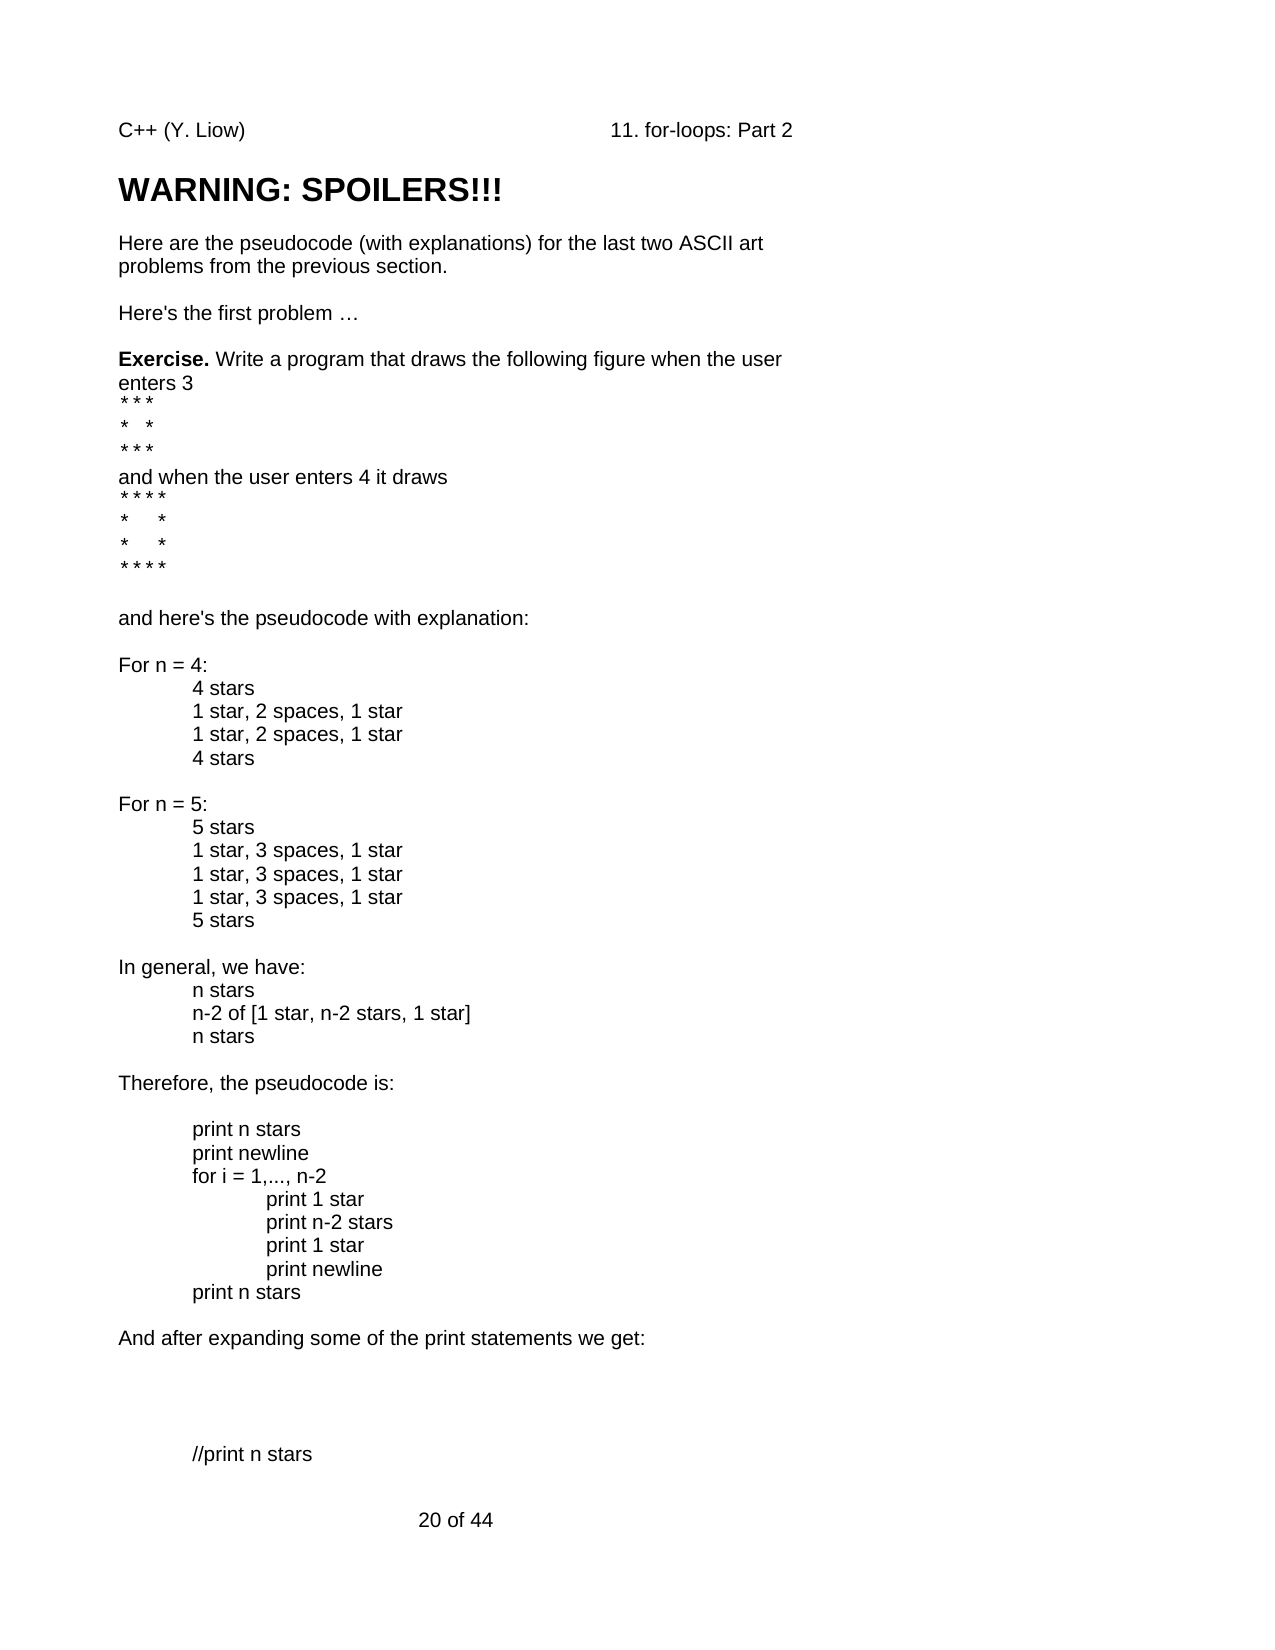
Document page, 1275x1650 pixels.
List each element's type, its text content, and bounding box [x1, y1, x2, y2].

text print n-2 stars [118, 1211, 793, 1234]
text 1 star, 3 spaces, 1 star [118, 886, 793, 909]
text n stars [118, 1025, 793, 1048]
text Exercise. Write a program that draws the following figure when the user enters 3 [118, 348, 793, 394]
text 1 star, 2 spaces, 1 star [118, 700, 793, 723]
text Here's the first problem … [118, 301, 793, 325]
text and when the user enters 4 it draws [118, 465, 793, 488]
text and here's the pseudocode with explanation: [118, 607, 793, 630]
text 4 stars [118, 676, 793, 700]
text print 1 star [118, 1187, 793, 1211]
text In general, we have: [118, 955, 793, 978]
text * * [118, 418, 793, 442]
text //print n stars [118, 1443, 793, 1466]
text **** [118, 488, 793, 512]
text Here are the pseudocode (with explanations) for the last two ASCII art problems from the previous section. [118, 232, 793, 278]
text *** [118, 442, 793, 465]
text n-2 of [1 star, n-2 stars, 1 star] [118, 1002, 793, 1025]
text print 1 star [118, 1234, 793, 1257]
text for i = 1,..., n-2 [118, 1164, 793, 1187]
text print n stars [118, 1280, 793, 1304]
text 5 stars [118, 909, 793, 932]
text **** [118, 559, 793, 583]
text print newline [118, 1141, 793, 1164]
text n stars [118, 978, 793, 1002]
text * * [118, 536, 793, 559]
text 4 stars [118, 746, 793, 769]
text For n = 4: [118, 653, 793, 676]
text print newline [118, 1257, 793, 1280]
text Therefore, the pseudocode is: [118, 1071, 793, 1094]
text 1 star, 2 spaces, 1 star [118, 723, 793, 746]
text print n stars [118, 1118, 793, 1141]
text For n = 5: [118, 793, 793, 816]
text 1 star, 3 spaces, 1 star [118, 839, 793, 862]
text 5 stars [118, 816, 793, 839]
text *** [118, 394, 793, 418]
text And after expanding some of the print statements we get: [118, 1327, 793, 1350]
text * * [118, 512, 793, 536]
text 1 star, 3 spaces, 1 star [118, 862, 793, 886]
text WARNING: SPOILERS!!! [118, 171, 793, 208]
